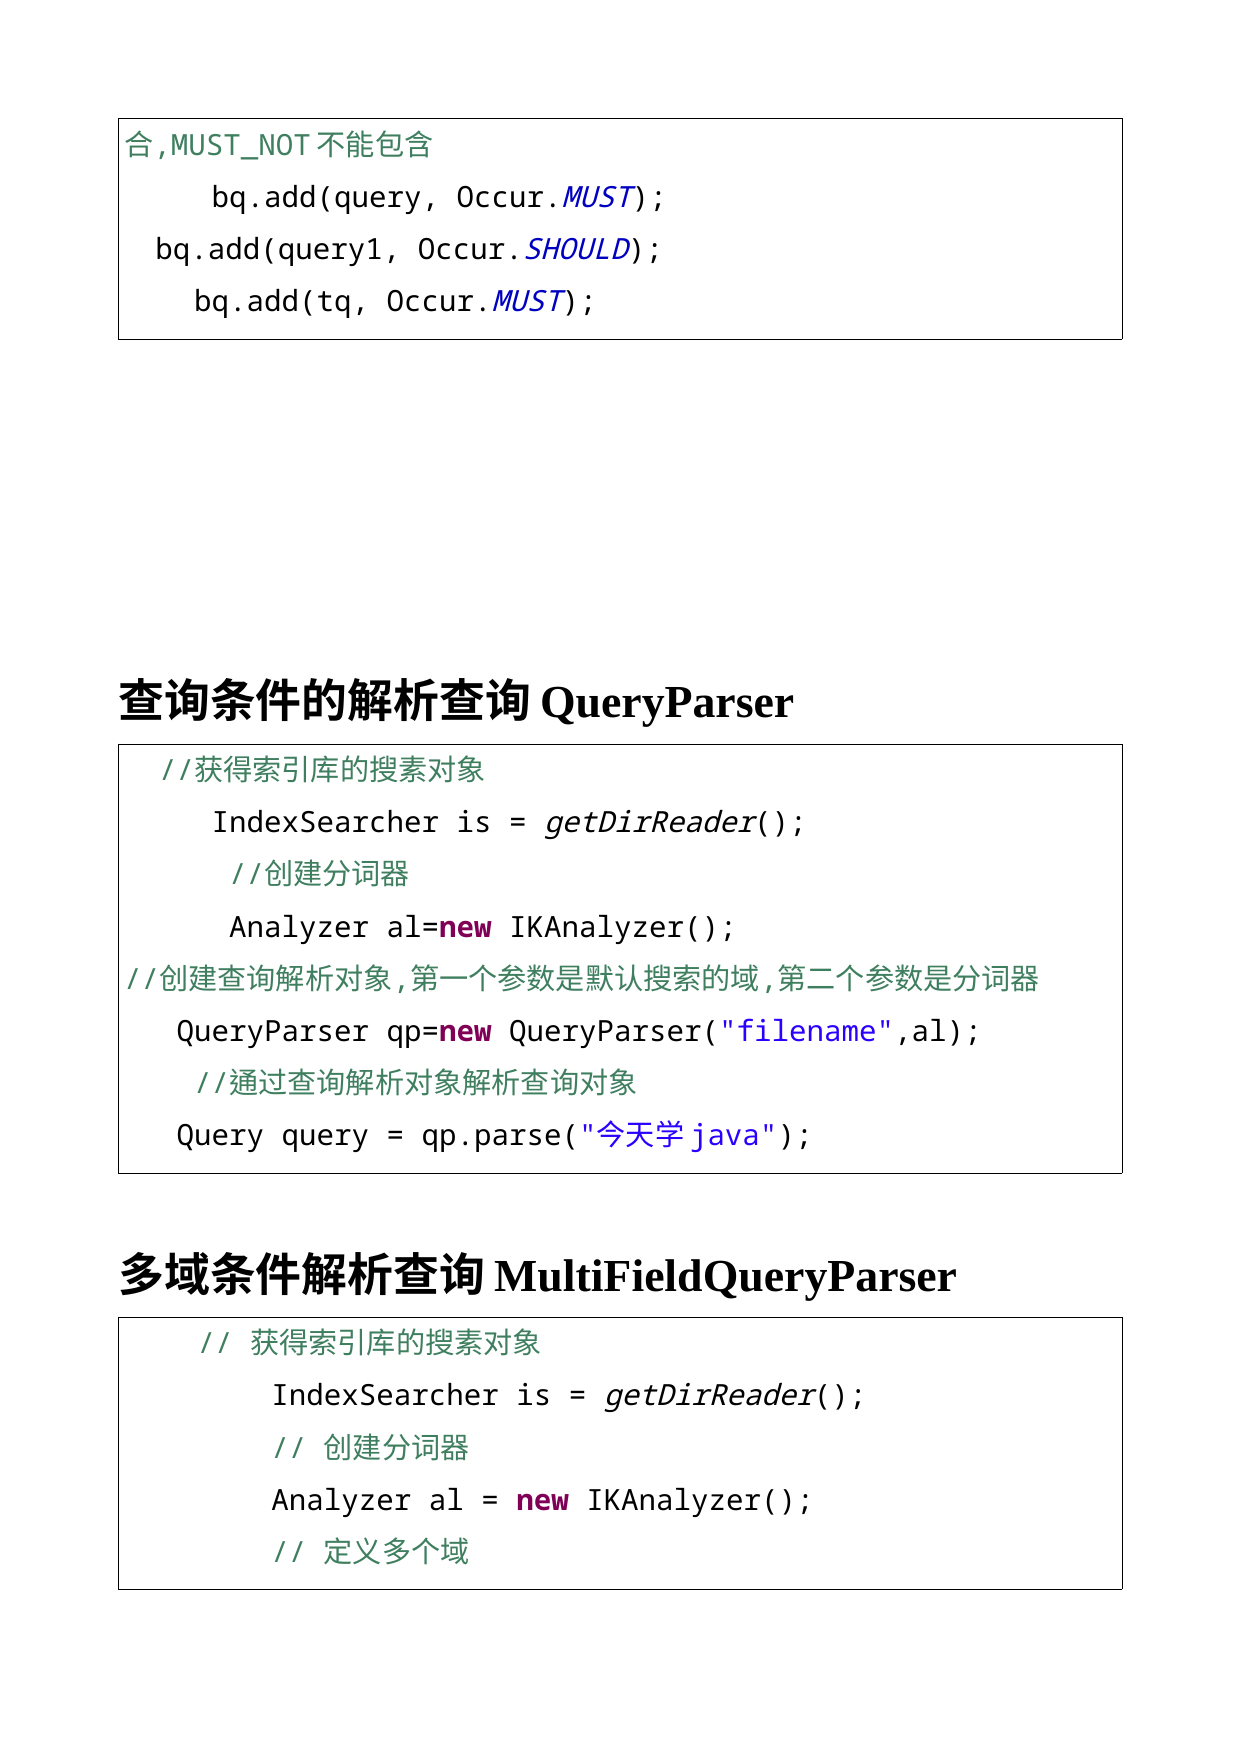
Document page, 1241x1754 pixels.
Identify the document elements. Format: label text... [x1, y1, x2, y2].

text 查询条件的解析查询QueryParser [118, 664, 1122, 731]
text 多域条件解析查询MultiFieldQueryParser [118, 1238, 1122, 1304]
table_header //获得索引库的搜素对象 IndexSearcher is = getDirReader(); //创建分词器 Analyzer al=new IKAnalyzer(); //创建查询解析对象,第一个参数是默认搜索的域,第二个参数是分词器 QueryParser qp=new QueryParser("filename",al); //通过查询解析对象解析查询对象 Query query = qp.parse("今天学java"); [119, 745, 1122, 1172]
table_header 合,MUST_NOT不能包含 bq.add(query, Occur.MUST); bq.add(query1, Occur.SHOULD); bq.add(tq, Occur.MUST); [119, 119, 1122, 338]
table_header // 获得索引库的搜素对象 IndexSearcher is = getDirReader(); // 创建分词器 Analyzer al = new IKAnalyzer(); // 定义多个域 [119, 1318, 1122, 1589]
